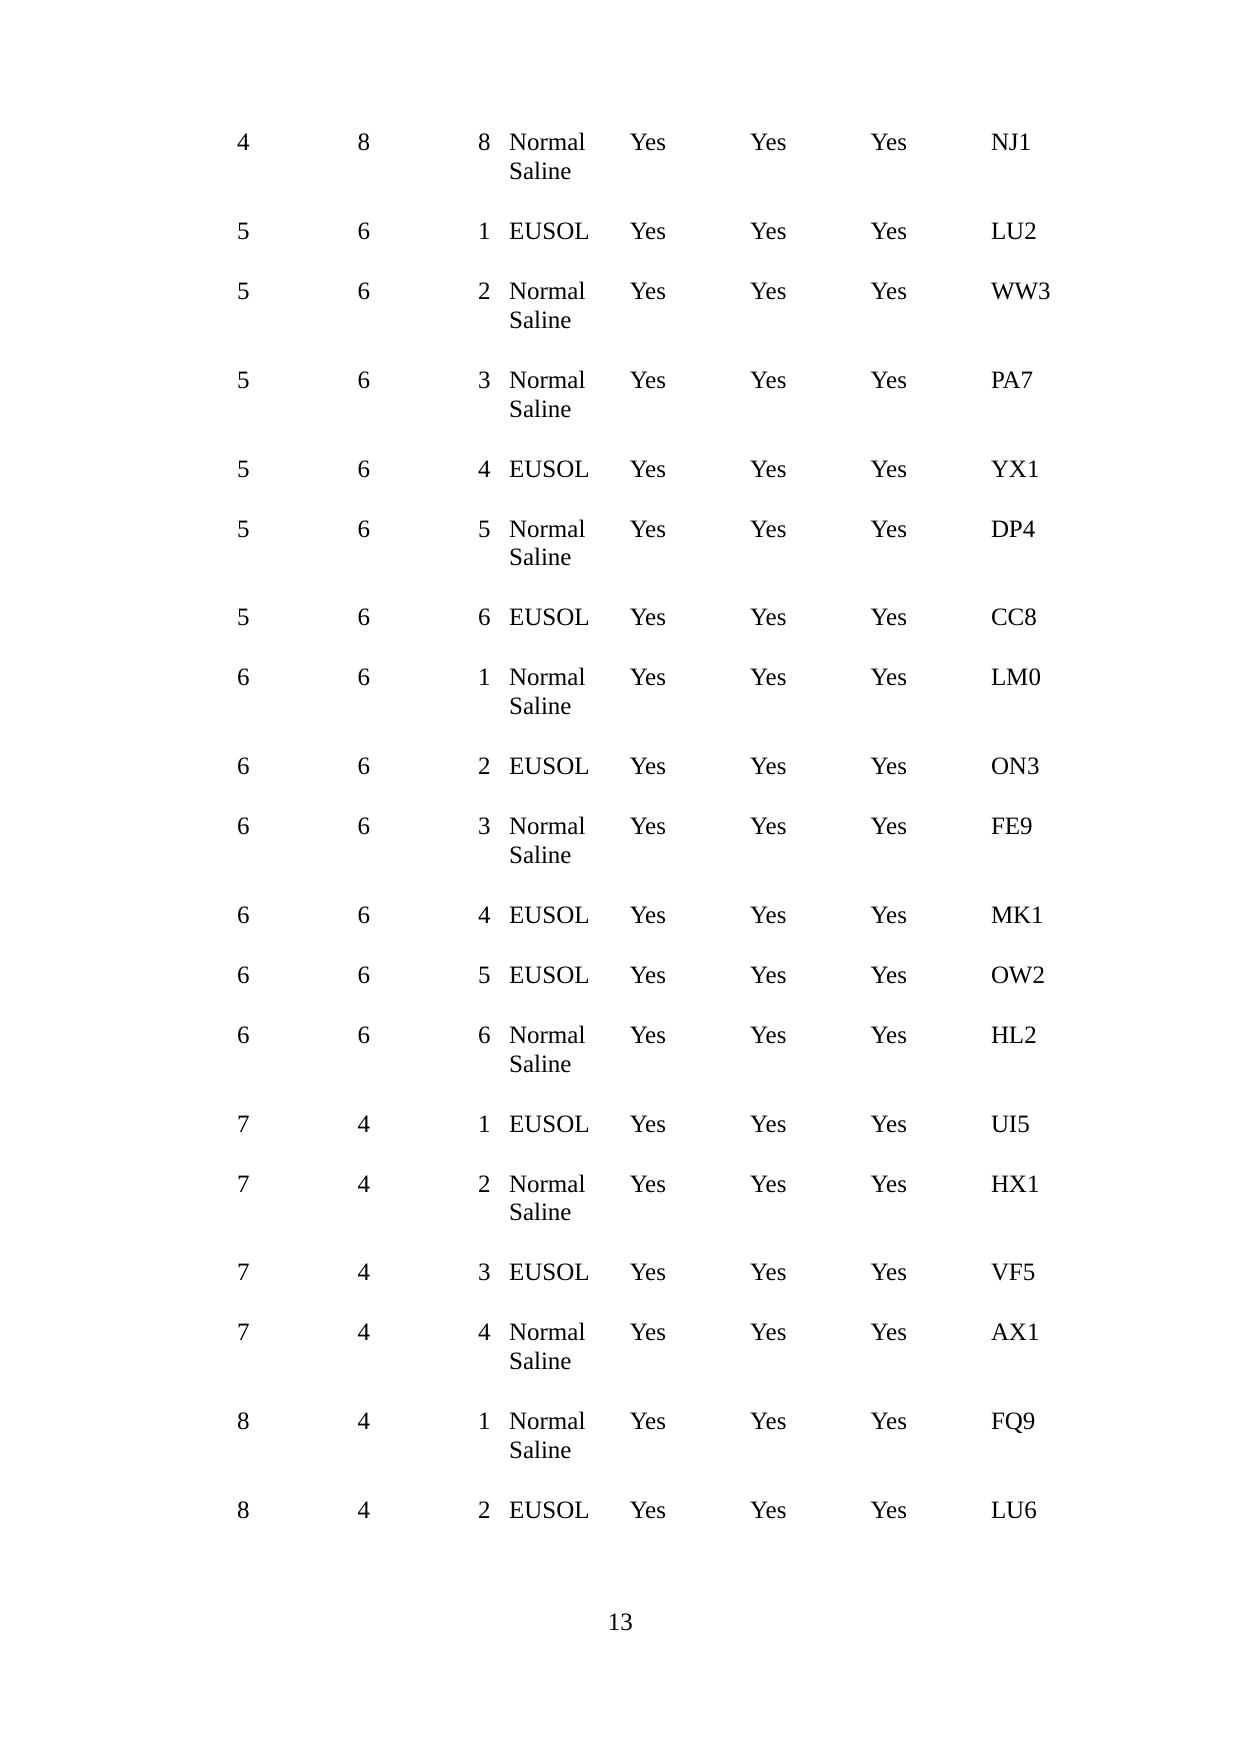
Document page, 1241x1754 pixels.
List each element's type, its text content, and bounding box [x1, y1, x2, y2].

table_cell 2 [379, 1159, 499, 1248]
table_cell 6 [259, 742, 379, 802]
table_cell 6 [259, 891, 379, 951]
table_cell LU6 [981, 1486, 1102, 1546]
table_cell Yes [741, 951, 861, 1011]
table_cell 4 [259, 1308, 379, 1397]
table_cell 6 [259, 356, 379, 444]
table_cell Yes [861, 356, 981, 444]
table_cell 6 [259, 653, 379, 742]
table_cell VF5 [981, 1248, 1102, 1308]
table_cell Yes [861, 742, 981, 802]
table_cell YX1 [981, 444, 1102, 504]
table_cell 5 [138, 504, 259, 593]
table_cell 4 [259, 1159, 379, 1248]
table_cell Yes [861, 504, 981, 593]
table_cell 1 [379, 1099, 499, 1159]
table_cell EUSOL [500, 207, 620, 267]
table_cell Yes [861, 891, 981, 951]
table_cell EUSOL [500, 444, 620, 504]
table_cell 5 [138, 267, 259, 356]
table_cell 6 [138, 891, 259, 951]
table_cell Yes [861, 1099, 981, 1159]
table_cell 5 [138, 444, 259, 504]
table_cell Yes [620, 1099, 741, 1159]
table_cell Yes [741, 742, 861, 802]
table_cell Yes [741, 593, 861, 653]
table_cell Normal Saline [500, 356, 620, 444]
table_cell Yes [620, 802, 741, 891]
table_cell 5 [138, 207, 259, 267]
table_cell 4 [379, 891, 499, 951]
table_cell Normal Saline [500, 118, 620, 207]
table_cell 6 [138, 742, 259, 802]
table_cell 3 [379, 356, 499, 444]
table_cell Yes [620, 891, 741, 951]
table_cell Yes [620, 207, 741, 267]
table_cell Yes [861, 207, 981, 267]
table_cell Yes [741, 891, 861, 951]
table_cell NJ1 [981, 118, 1102, 207]
table_cell 1 [379, 653, 499, 742]
table_cell Yes [741, 1397, 861, 1486]
table_cell Yes [861, 653, 981, 742]
table_cell HL2 [981, 1011, 1102, 1099]
table_cell Yes [741, 802, 861, 891]
table_cell Yes [861, 267, 981, 356]
table_cell HX1 [981, 1159, 1102, 1248]
table_cell 8 [138, 1486, 259, 1546]
table_cell 4 [379, 444, 499, 504]
table_cell Normal Saline [500, 267, 620, 356]
table_cell Yes [620, 1248, 741, 1308]
table_cell EUSOL [500, 742, 620, 802]
table_cell Yes [861, 118, 981, 207]
table_cell Normal Saline [500, 653, 620, 742]
table_cell 6 [259, 593, 379, 653]
table_cell 1 [379, 1397, 499, 1486]
table_cell Yes [620, 118, 741, 207]
table_cell 7 [138, 1159, 259, 1248]
table_cell FQ9 [981, 1397, 1102, 1486]
table_cell 8 [138, 1397, 259, 1486]
table_cell Yes [620, 267, 741, 356]
table_cell Yes [861, 802, 981, 891]
table_cell MK1 [981, 891, 1102, 951]
table_cell PA7 [981, 356, 1102, 444]
table_cell Yes [741, 118, 861, 207]
table_cell Yes [741, 356, 861, 444]
table_cell 7 [138, 1248, 259, 1308]
table_cell Yes [620, 1486, 741, 1546]
table_cell Yes [620, 1011, 741, 1099]
table_cell Yes [861, 1248, 981, 1308]
table_cell 6 [259, 267, 379, 356]
table_cell LM0 [981, 653, 1102, 742]
table_cell Yes [620, 504, 741, 593]
table_cell 4 [259, 1486, 379, 1546]
table_cell 7 [138, 1099, 259, 1159]
table_cell Yes [861, 1397, 981, 1486]
table_cell 6 [259, 207, 379, 267]
table_cell 6 [259, 504, 379, 593]
table_cell FE9 [981, 802, 1102, 891]
table_cell Yes [741, 207, 861, 267]
table_cell Yes [861, 444, 981, 504]
table_cell Yes [620, 742, 741, 802]
table_cell 7 [138, 1308, 259, 1397]
table_cell OW2 [981, 951, 1102, 1011]
table_cell 8 [379, 118, 499, 207]
table_cell EUSOL [500, 891, 620, 951]
table_cell Yes [620, 951, 741, 1011]
table_cell 6 [138, 951, 259, 1011]
table_cell Yes [620, 1159, 741, 1248]
table_cell EUSOL [500, 593, 620, 653]
table_cell Yes [861, 1011, 981, 1099]
table_cell Yes [620, 1397, 741, 1486]
table_cell 6 [259, 1011, 379, 1099]
table_cell Normal Saline [500, 1159, 620, 1248]
table_cell Yes [861, 1308, 981, 1397]
table_cell 6 [138, 653, 259, 742]
table_cell Normal Saline [500, 1397, 620, 1486]
table_cell Yes [861, 951, 981, 1011]
table_cell Yes [861, 593, 981, 653]
table_cell Normal Saline [500, 504, 620, 593]
table_cell UI5 [981, 1099, 1102, 1159]
table_cell 2 [379, 267, 499, 356]
table_cell CC8 [981, 593, 1102, 653]
table_cell Yes [741, 1248, 861, 1308]
table_cell 6 [138, 802, 259, 891]
table_cell 4 [259, 1099, 379, 1159]
table_cell 6 [138, 1011, 259, 1099]
table_cell Normal Saline [500, 1011, 620, 1099]
table_cell 3 [379, 1248, 499, 1308]
table_cell 4 [379, 1308, 499, 1397]
table_cell 1 [379, 207, 499, 267]
table_cell 5 [379, 951, 499, 1011]
table_cell Yes [861, 1159, 981, 1248]
table_cell Normal Saline [500, 802, 620, 891]
table_cell Yes [741, 653, 861, 742]
table_cell Yes [741, 267, 861, 356]
table_cell 4 [138, 118, 259, 207]
table_cell Yes [741, 504, 861, 593]
table_cell 2 [379, 742, 499, 802]
table_cell LU2 [981, 207, 1102, 267]
table_cell Yes [741, 1486, 861, 1546]
table_cell Yes [741, 1011, 861, 1099]
table_cell EUSOL [500, 1099, 620, 1159]
table_cell 6 [259, 802, 379, 891]
table_cell 5 [138, 593, 259, 653]
table_cell 2 [379, 1486, 499, 1546]
table_cell 5 [379, 504, 499, 593]
table_cell WW3 [981, 267, 1102, 356]
table_cell 3 [379, 802, 499, 891]
table_cell Yes [741, 1159, 861, 1248]
table_cell ON3 [981, 742, 1102, 802]
table_cell DP4 [981, 504, 1102, 593]
table_cell 6 [379, 593, 499, 653]
table_cell Yes [741, 1308, 861, 1397]
table_cell Yes [620, 653, 741, 742]
table_cell 4 [259, 1248, 379, 1308]
table_cell 6 [259, 444, 379, 504]
table_cell 4 [259, 1397, 379, 1486]
table_cell 8 [259, 118, 379, 207]
table_cell Yes [741, 1099, 861, 1159]
table_cell 6 [379, 1011, 499, 1099]
table_cell Yes [741, 444, 861, 504]
table_cell Yes [620, 356, 741, 444]
table_cell Yes [861, 1486, 981, 1546]
table_cell AX1 [981, 1308, 1102, 1397]
table_cell Yes [620, 1308, 741, 1397]
table_cell Yes [620, 444, 741, 504]
table_cell 5 [138, 356, 259, 444]
table_cell 6 [259, 951, 379, 1011]
table_cell Normal Saline [500, 1308, 620, 1397]
table_cell EUSOL [500, 1486, 620, 1546]
table_cell Yes [620, 593, 741, 653]
table_cell EUSOL [500, 951, 620, 1011]
table_cell EUSOL [500, 1248, 620, 1308]
